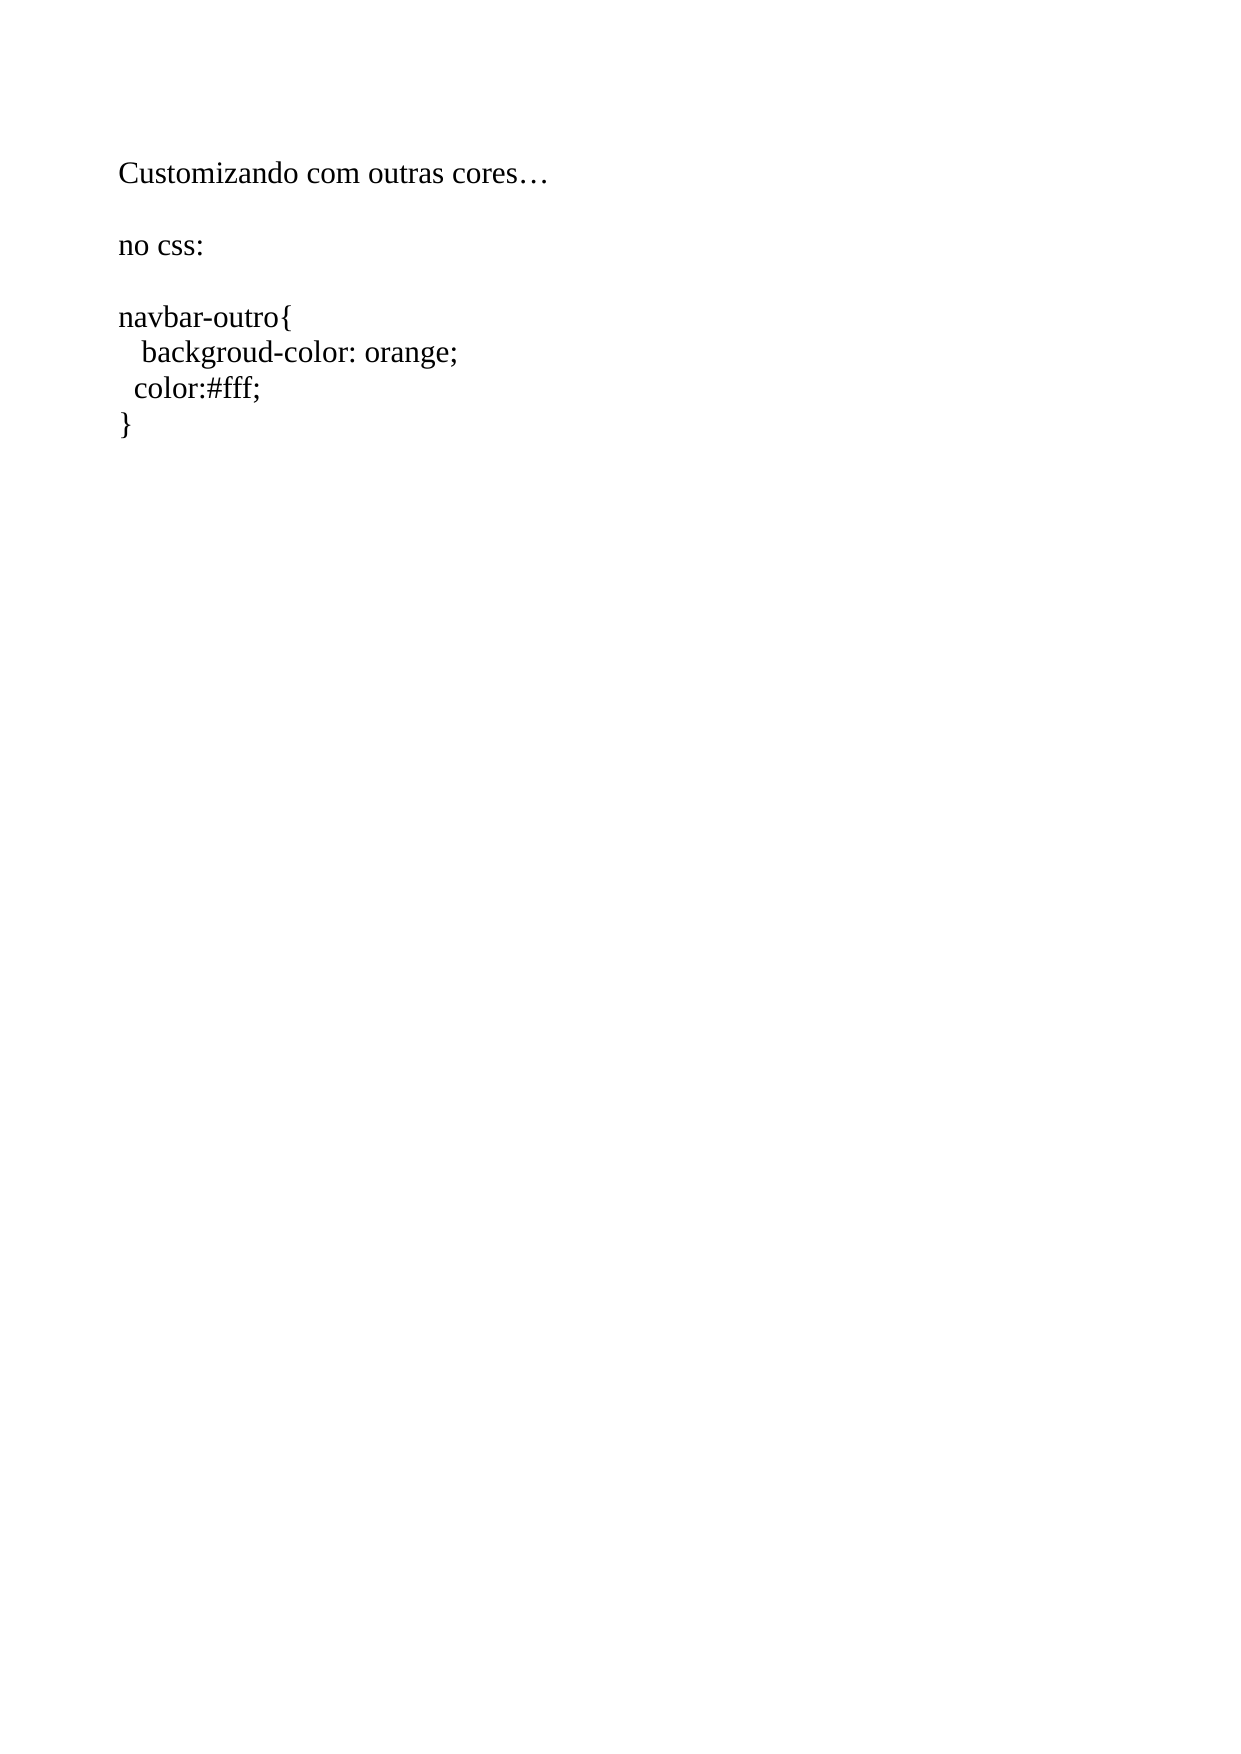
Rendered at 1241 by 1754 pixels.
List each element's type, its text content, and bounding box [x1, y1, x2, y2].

text navbar-outro{ [118, 298, 1122, 334]
text no css: [118, 226, 1122, 262]
text color:#fff; [118, 370, 1122, 406]
text } [118, 406, 1122, 442]
text backgroud-color: orange; [118, 334, 1122, 370]
text Customizando com outras cores… [118, 154, 1122, 190]
